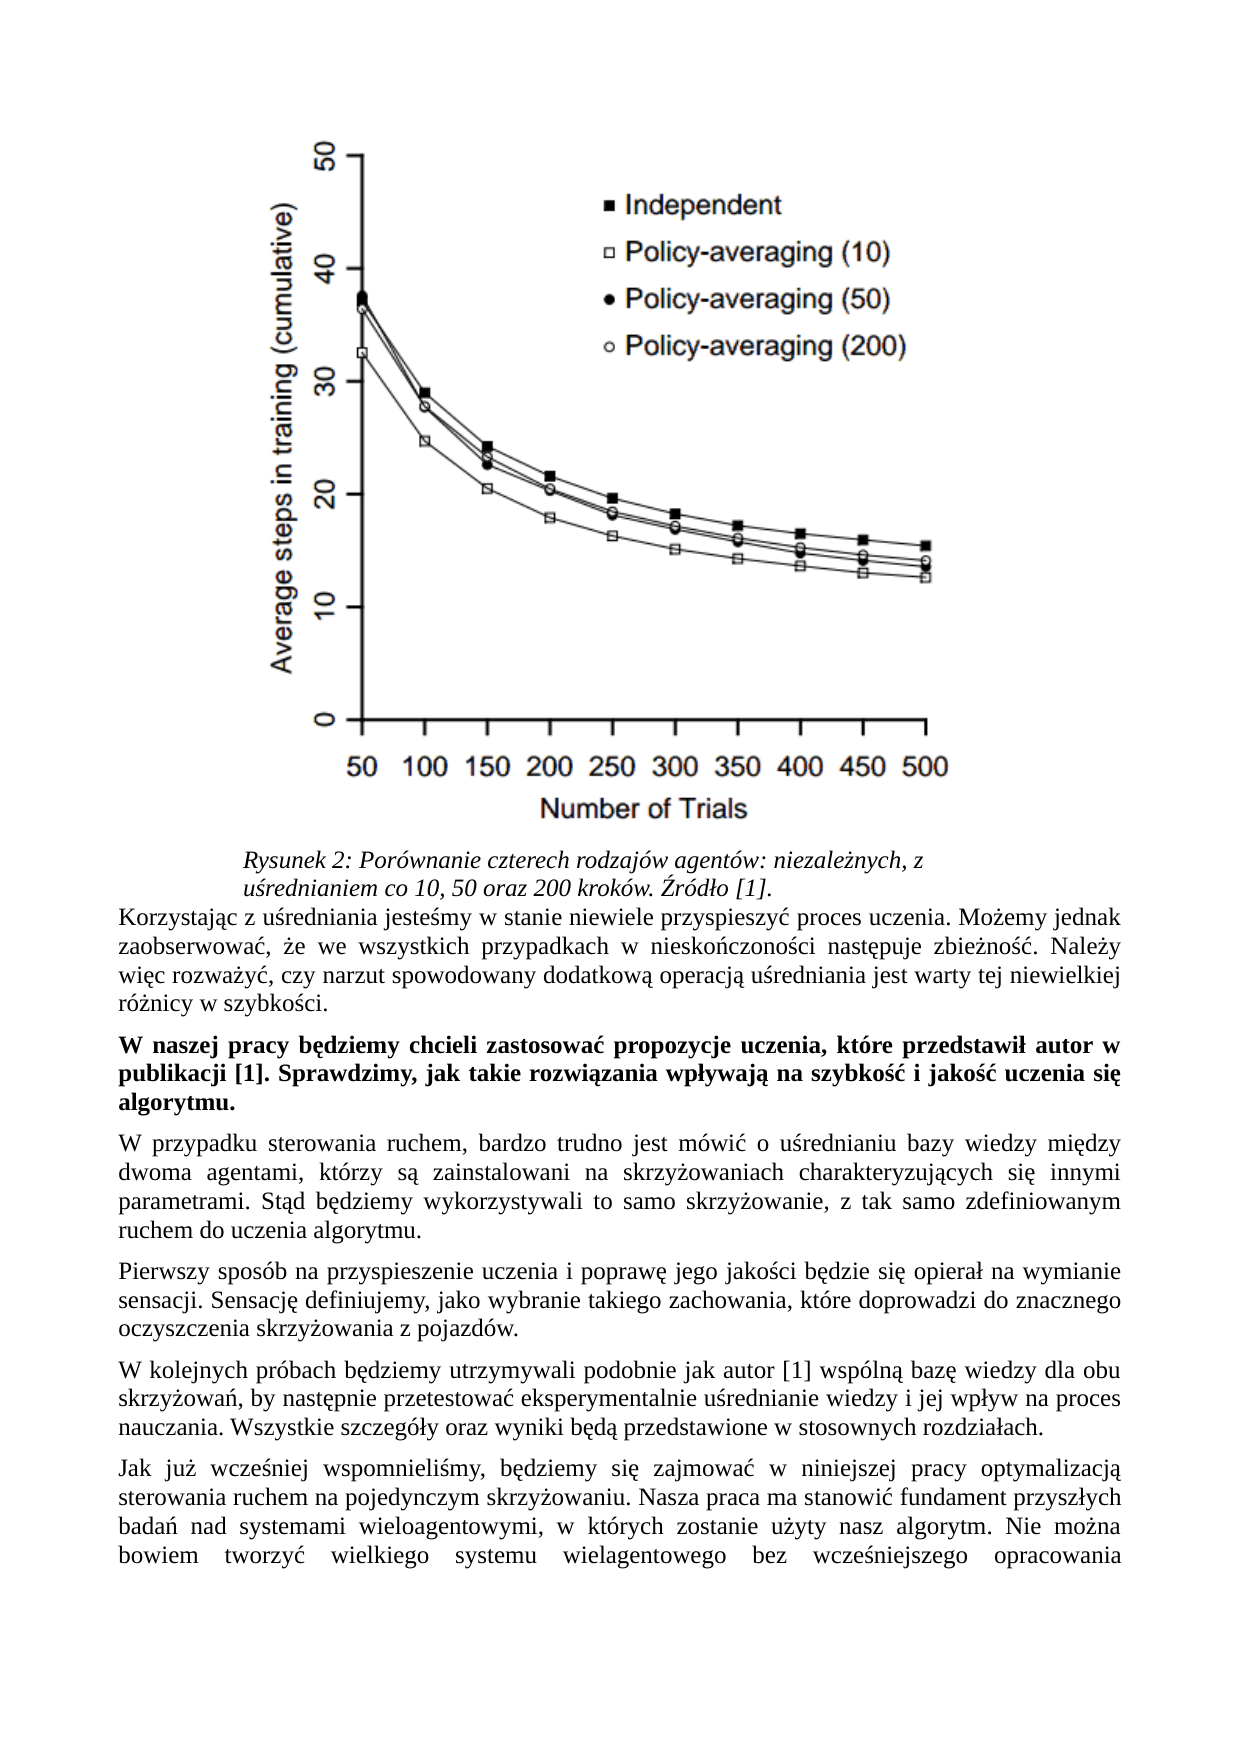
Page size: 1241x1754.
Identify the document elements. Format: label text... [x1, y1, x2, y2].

text W naszej pracy będziemy chcieli zastosować propozycje uczenia, które przedstawił autor w publikacji [1]. Sprawdzimy, jak takie rozwiązania wpływają na szybkość i jakość uczenia się algorytmu. [118, 1030, 1122, 1116]
text W kolejnych próbach będziemy utrzymywali podobnie jak autor [1] wspólną bazę wiedzy dla obu skrzyżowań, by następnie przetestować eksperymentalnie uśrednianie wiedzy i jej wpływ na proces nauczania. Wszystkie szczegóły oraz wyniki będą przedstawione w stosownych rozdziałach. [118, 1355, 1122, 1441]
picture [243, 130, 998, 845]
text Rysunek 2: Porównanie czterech rodzajów agentów: niezależnych, z uśrednianiem co 10, 50 oraz 200 kroków. Źródło [1]. [243, 845, 997, 902]
text W przypadku sterowania ruchem, bardzo trudno jest mówić o uśrednianiu bazy wiedzy między dwoma agentami, którzy są zainstalowani na skrzyżowaniach charakteryzujących się innymi parametrami. Stąd będziemy wykorzystywali to samo skrzyżowanie, z tak samo zdefiniowanym ruchem do uczenia algorytmu. [118, 1128, 1122, 1243]
text Pierwszy sposób na przyspieszenie uczenia i poprawę jego jakości będzie się opierał na wymianie sensacji. Sensację definiujemy, jako wybranie takiego zachowania, które doprowadzi do znacznego oczyszczenia skrzyżowania z pojazdów. [118, 1256, 1122, 1342]
text Jak już wcześniej wspomnieliśmy, będziemy się zajmować w niniejszej pracy optymalizacją sterowania ruchem na pojedynczym skrzyżowaniu. Nasza praca ma stanowić fundament przyszłych badań nad systemami wieloagentowymi, w których zostanie użyty nasz algorytm. Nie można bowiem tworzyć wielkiego systemu wielagentowego bez wcześniejszego opracowania [118, 1453, 1122, 1568]
text Korzystając z uśredniania jesteśmy w stanie niewiele przyspieszyć proces uczenia. Możemy jednak zaobserwować, że we wszystkich przypadkach w nieskończoności następuje zbieżność. Należy więc rozważyć, czy narzut spowodowany dodatkową operacją uśredniania jest warty tej niewielkiej różnicy w szybkości. [118, 118, 1122, 1017]
